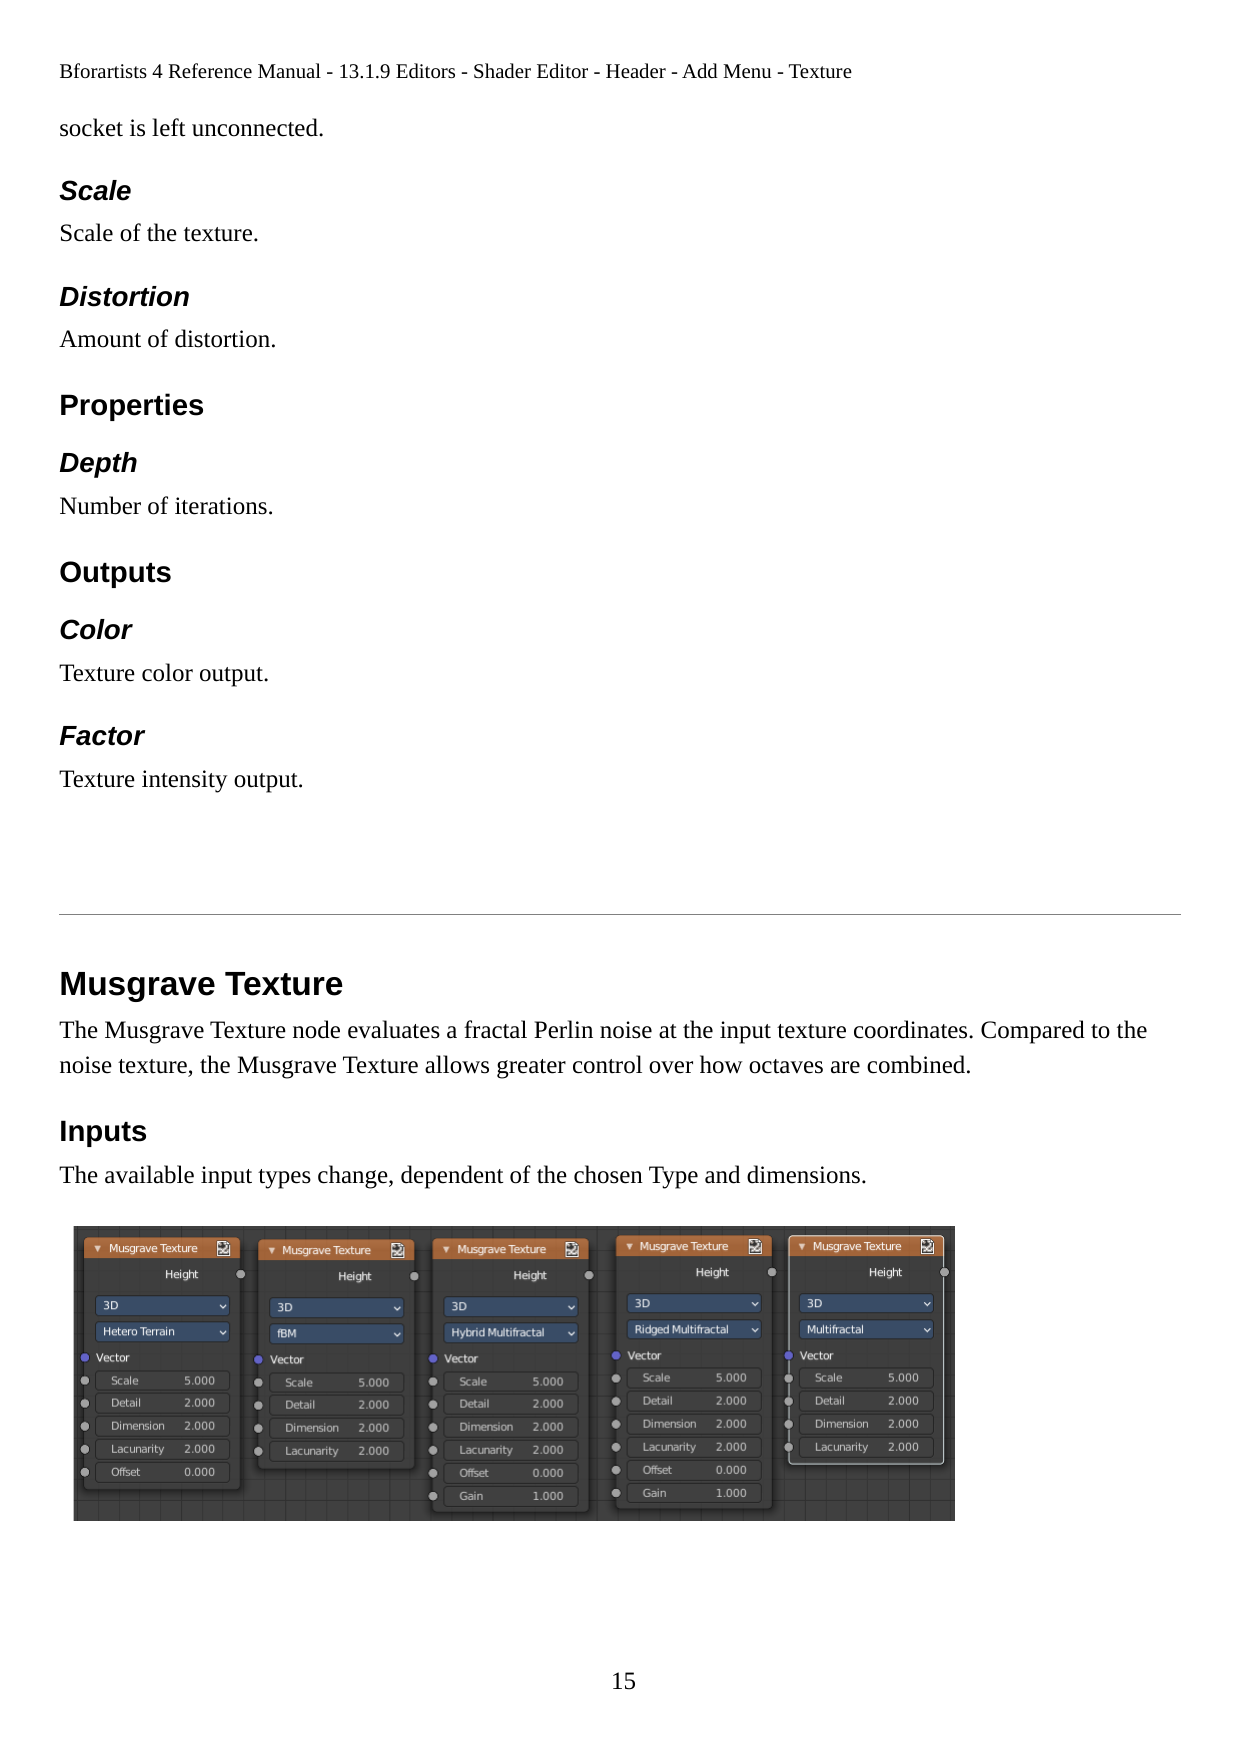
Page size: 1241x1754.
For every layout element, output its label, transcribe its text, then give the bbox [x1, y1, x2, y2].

subtitle Distortion [59, 280, 1181, 312]
text Texture color output. [59, 658, 1181, 687]
picture [73, 1226, 955, 1521]
text Texture intensity output. [59, 764, 1181, 793]
subtitle Properties [59, 388, 1181, 422]
subtitle Depth [59, 447, 1181, 479]
subtitle Factor [59, 719, 1181, 751]
text The available input types change, dependent of the chosen Type and dimensions. [59, 1160, 1181, 1188]
text socket is left unconnected. [59, 113, 1181, 141]
text Number of iterations. [59, 491, 1181, 520]
subtitle Color [59, 614, 1181, 646]
subtitle Scale [59, 174, 1181, 206]
subtitle Inputs [59, 1113, 1181, 1147]
text The Musgrave Texture node evaluates a fractal Perlin noise at the input texture coordinates. Compared to the noise texture, the Musgrave Texture allows greater control over how octaves are combined. [59, 1015, 1181, 1079]
subtitle Outputs [59, 555, 1181, 589]
text Amount of distortion. [59, 324, 1181, 353]
subtitle Musgrave Texture [59, 964, 1181, 1003]
text Scale of the texture. [59, 218, 1181, 247]
